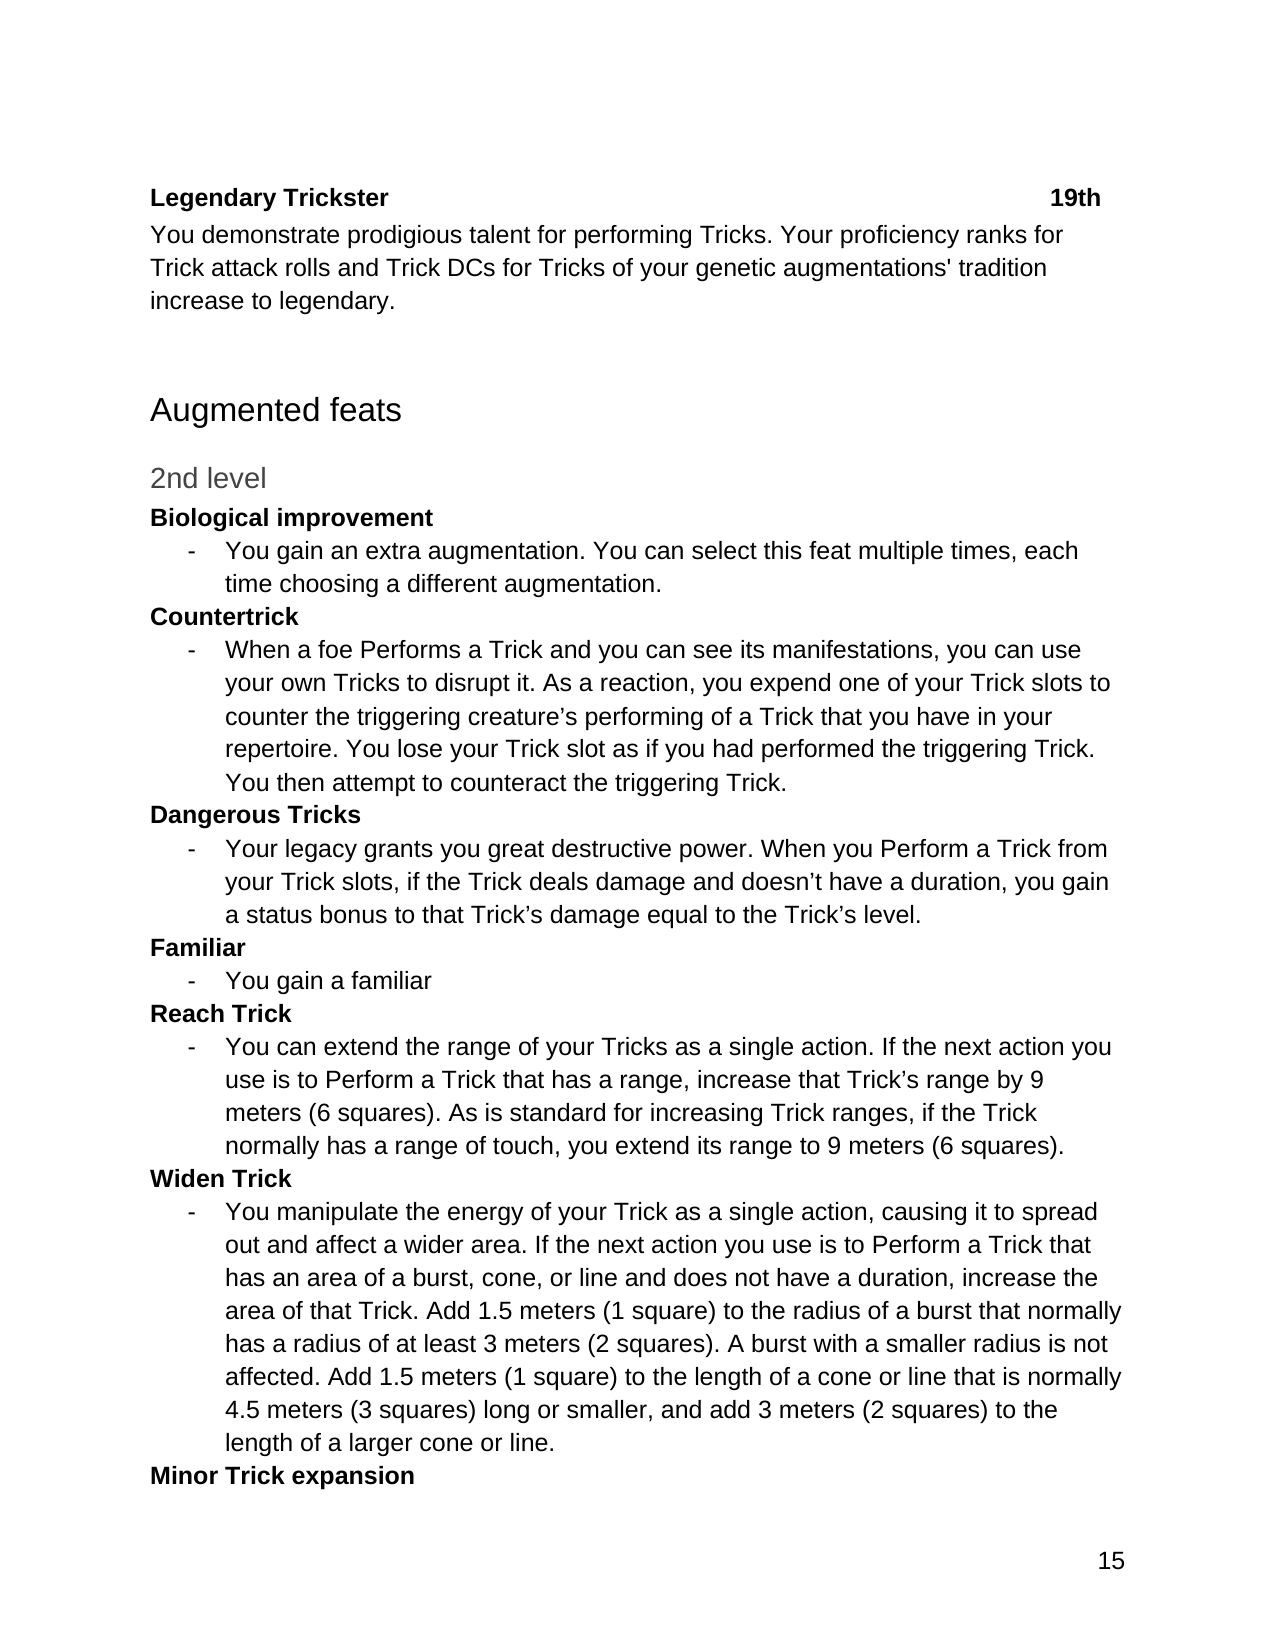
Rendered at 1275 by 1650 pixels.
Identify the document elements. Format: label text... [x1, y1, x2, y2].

list You manipulate the energy of your Trick as a single action, causing it to spread out and affect a wider area. If the next action you use is to Perform a Trick that has an area of a burst, cone, or line and does not have a duration, increase the area of that Trick. Add 1.5 meters (1 square) to the radius of a burst that normally has a radius of at least 3 meters (2 squares). A burst with a smaller radius is not affected. Add 1.5 meters (1 square) to the length of a cone or line that is normally 4.5 meters (3 squares) long or smaller, and add 3 meters (2 squares) to the length of a larger cone or line. [187, 1197, 1125, 1457]
list Your legacy grants you great destructive power. When you Perform a Trick from your Trick slots, if the Trick deals damage and doesn’t have a duration, you gain a status bonus to that Trick’s damage equal to the Trick’s level. [187, 833, 1125, 928]
text You demonstrate prodigious talent for performing Tricks. Your proficiency ranks for Trick attack rolls and Trick DCs for Tricks of your genetic augmentations' tradition increase to legendary. [150, 220, 1125, 315]
text Legendary Trickster 19th [150, 183, 1125, 212]
list You gain a familiar [187, 966, 1125, 994]
list You can extend the range of your Tricks as a single action. If the next action you use is to Perform a Trick that has a range, increase that Trick’s range by 9 meters (6 squares). As is standard for increasing Trick ranges, if the Trick normally has a range of touch, you extend its range to 9 meters (6 squares). [187, 1032, 1125, 1159]
text Familiar [150, 933, 1125, 961]
text Dangerous Tricks [150, 801, 1125, 829]
text Minor Trick expansion [150, 1461, 1125, 1490]
text Countertrick [150, 602, 1125, 631]
subtitle Augmented feats [150, 390, 1125, 428]
list You gain an extra augmentation. You can select this feat multiple times, each time choosing a different augmentation. [187, 536, 1125, 598]
text Widen Trick [150, 1164, 1125, 1192]
text Biological improvement [150, 503, 1125, 532]
text Reach Trick [150, 999, 1125, 1027]
subtitle 2nd level [150, 461, 1125, 495]
list When a foe Performs a Trick and you can see its manifestations, you can use your own Tricks to disrupt it. As a reaction, you expend one of your Trick slots to counter the triggering creature’s performing of a Trick that you have in your repertoire. You lose your Trick slot as if you had performed the triggering Trick. You then attempt to counteract the triggering Trick. [187, 635, 1125, 796]
